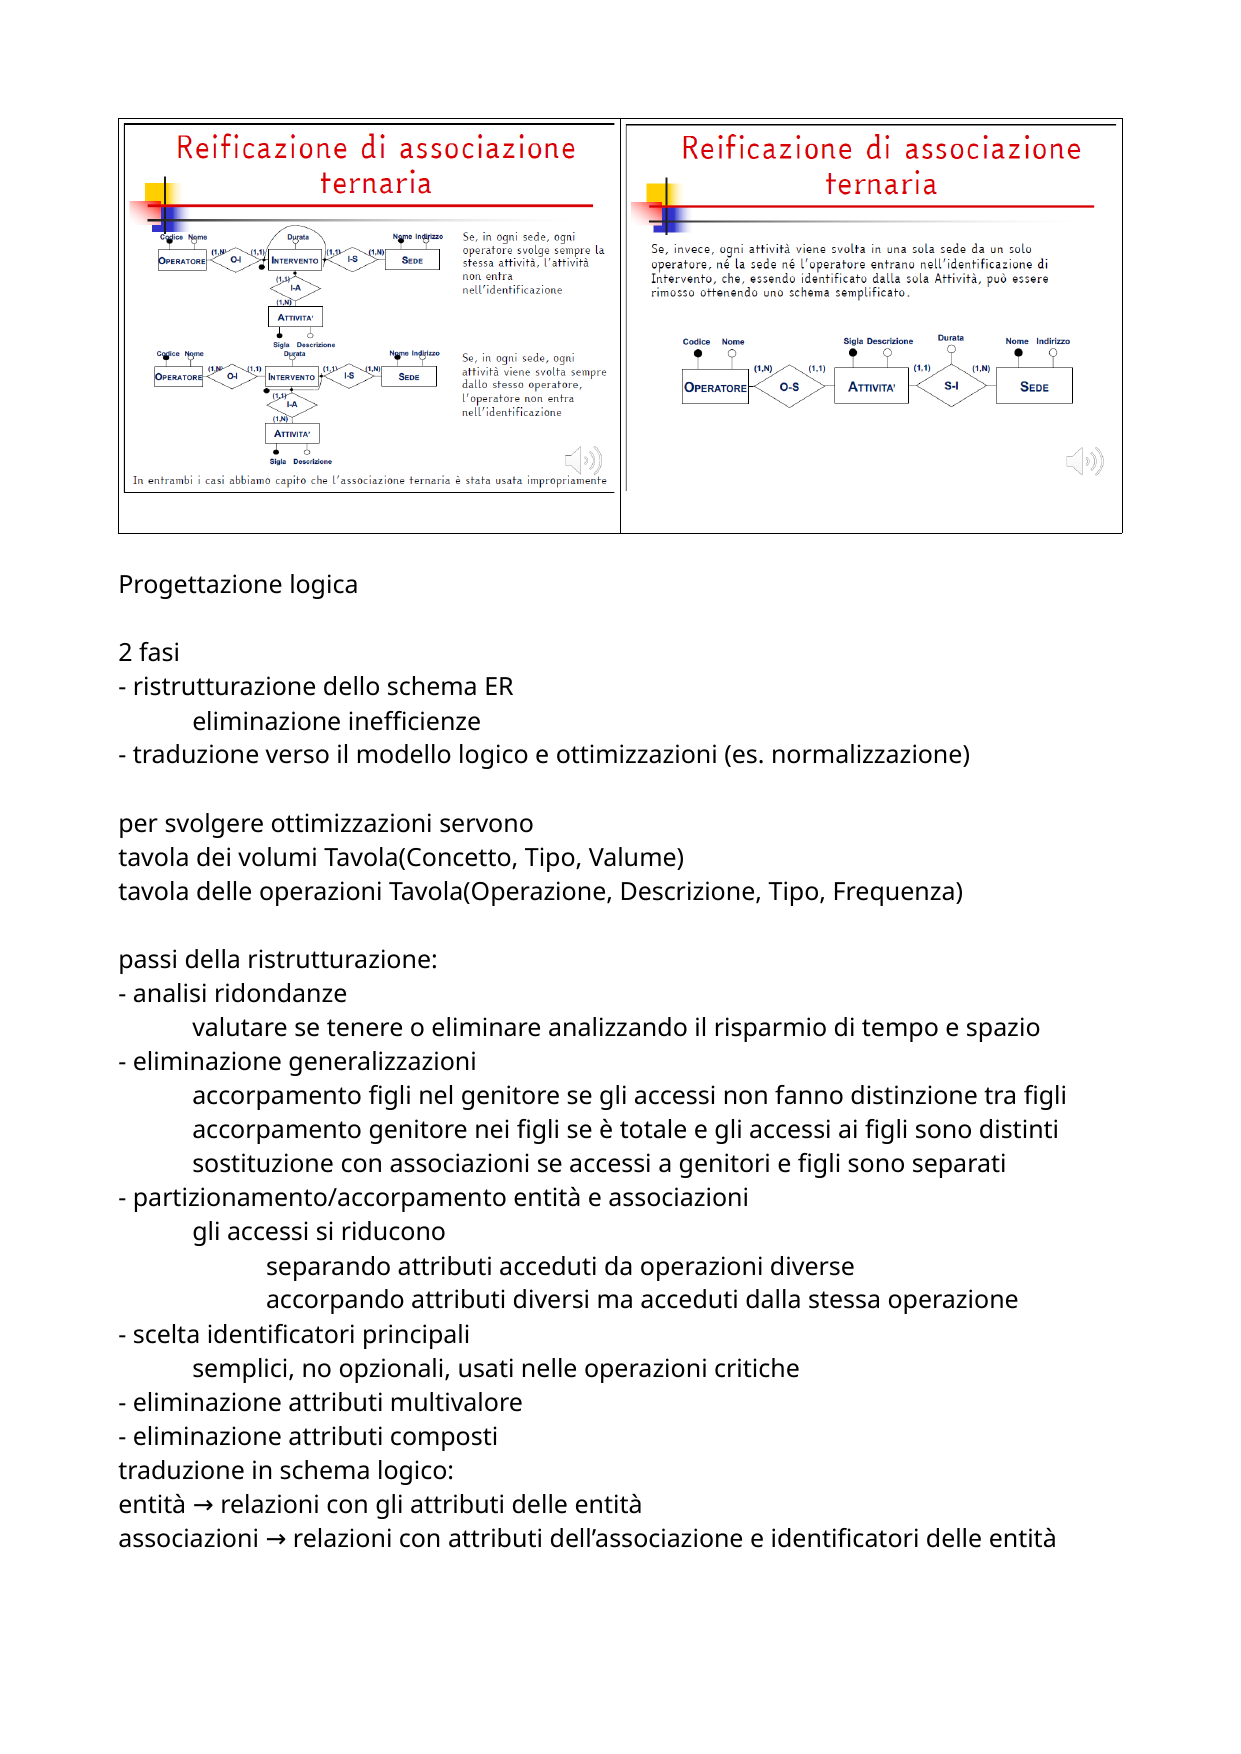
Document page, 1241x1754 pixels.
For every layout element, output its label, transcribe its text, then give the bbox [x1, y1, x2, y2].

text tavola dei volumi Tavola(Concetto, Tipo, Valume) [118, 839, 1122, 873]
text - eliminazione generalizzazioni [118, 1044, 1122, 1078]
picture [123, 123, 615, 493]
text passi della ristrutturazione: [118, 942, 1122, 976]
table_cell [621, 119, 1122, 533]
text accorpamento figli nel genitore se gli accessi non fanno distinzione tra figli [118, 1078, 1122, 1112]
text 2 fasi [118, 635, 1122, 669]
text tavola delle operazioni Tavola(Operazione, Descrizione, Tipo, Frequenza) [118, 873, 1122, 907]
text semplici, no opzionali, usati nelle operazioni critiche [118, 1350, 1122, 1384]
text - traduzione verso il modello logico e ottimizzazioni (es. normalizzazione) [118, 737, 1122, 771]
text traduzione in schema logico: [118, 1452, 1122, 1487]
text sostituzione con associazioni se accessi a genitori e figli sono separati [118, 1146, 1122, 1180]
text - analisi ridondanze [118, 976, 1122, 1010]
text per svolgere ottimizzazioni servono [118, 805, 1122, 839]
text - ristrutturazione dello schema ER [118, 669, 1122, 703]
text valutare se tenere o eliminare analizzando il risparmio di tempo e spazio [118, 1010, 1122, 1044]
text accorpando attributi diversi ma acceduti dalla stessa operazione [118, 1282, 1122, 1316]
text Progettazione logica [118, 567, 1122, 601]
text - eliminazione attributi composti [118, 1418, 1122, 1452]
text associazioni → relazioni con attributi dell’associazione e identificatori delle entità [118, 1521, 1122, 1555]
text entità → relazioni con gli attributi delle entità [118, 1487, 1122, 1521]
text gli accessi si riducono [118, 1214, 1122, 1248]
picture [625, 123, 1117, 491]
text eliminazione inefficienze [118, 703, 1122, 737]
text - partizionamento/accorpamento entità e associazioni [118, 1180, 1122, 1214]
text separando attributi acceduti da operazioni diverse [118, 1248, 1122, 1282]
text - eliminazione attributi multivalore [118, 1384, 1122, 1418]
text accorpamento genitore nei figli se è totale e gli accessi ai figli sono distinti [118, 1112, 1122, 1146]
text - scelta identificatori principali [118, 1316, 1122, 1350]
table_cell [119, 119, 620, 533]
